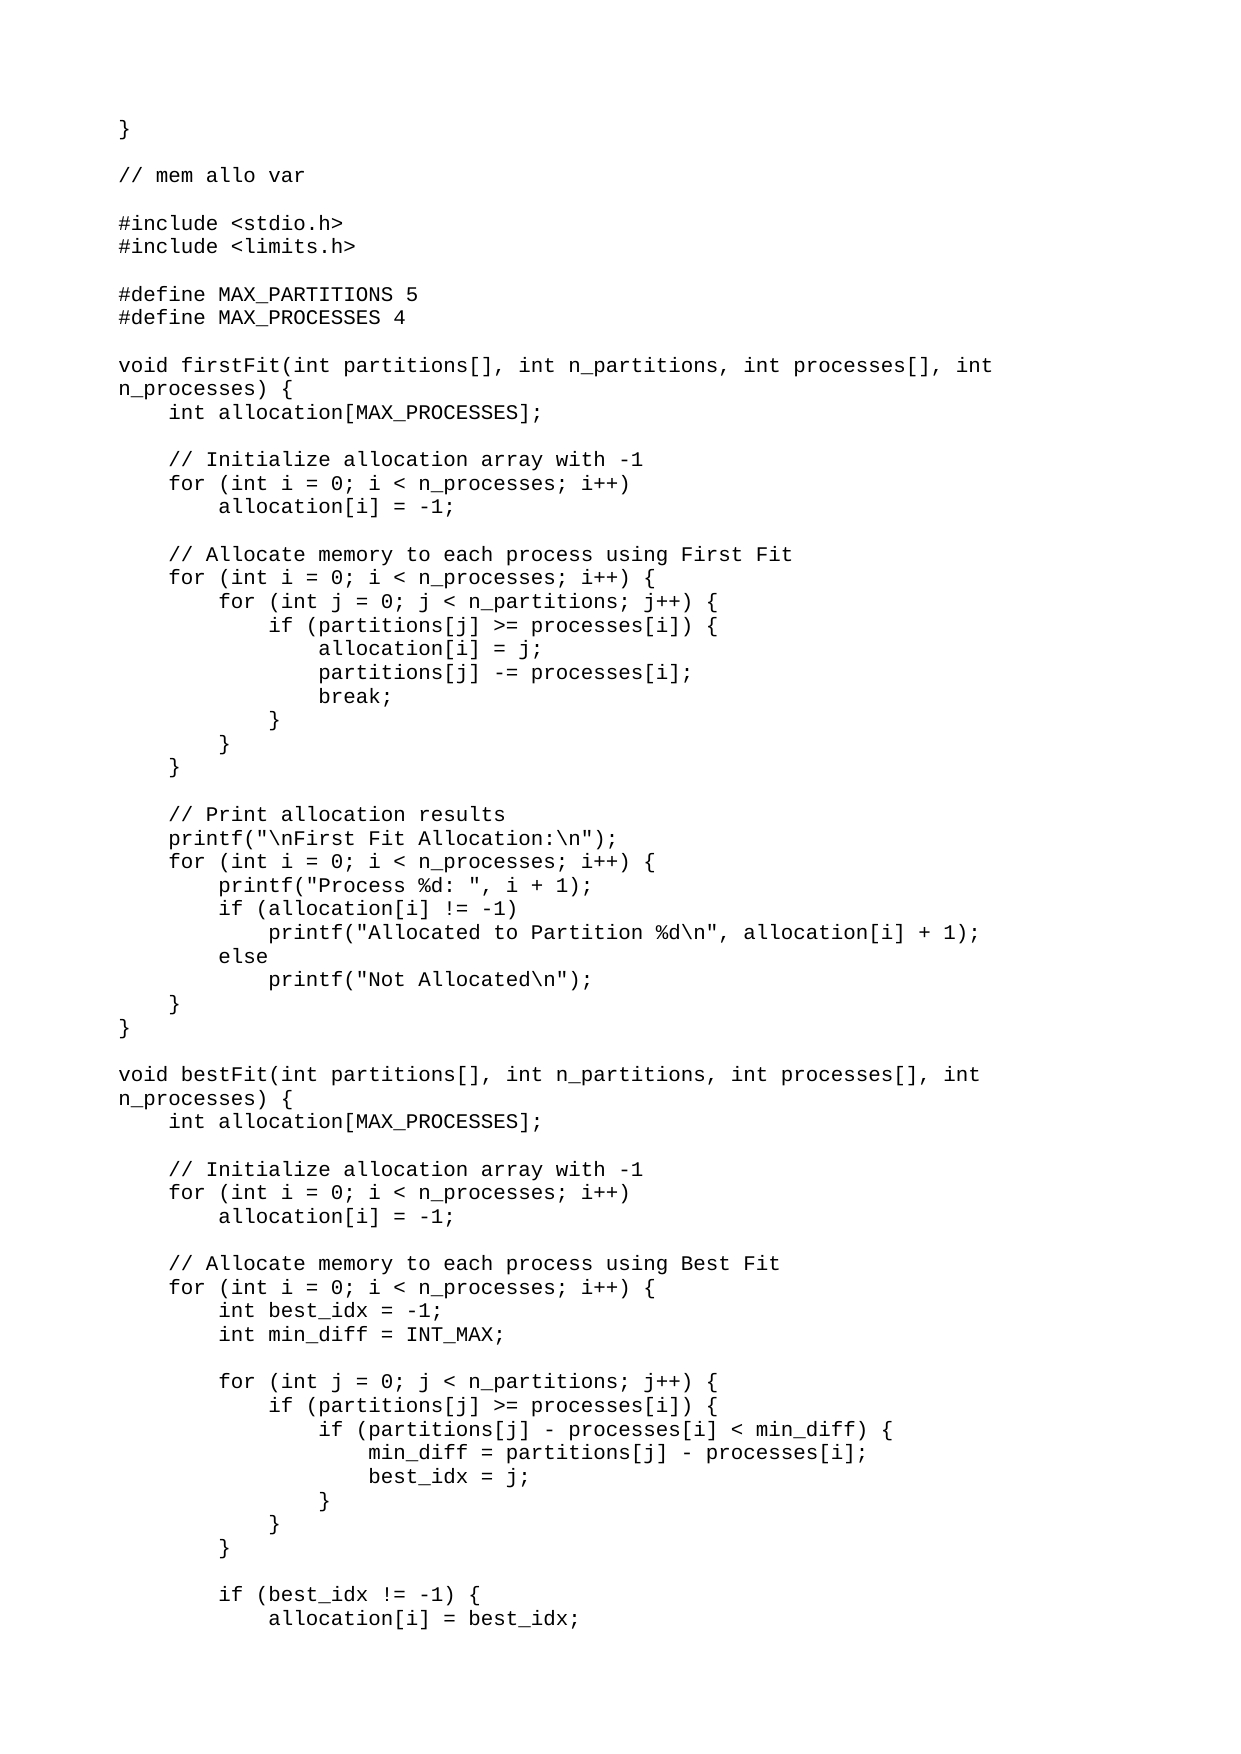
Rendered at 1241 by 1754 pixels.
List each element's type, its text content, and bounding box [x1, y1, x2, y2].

text if (partitions[j] >= processes[i]) { [118, 1395, 1122, 1419]
text } [118, 1017, 1122, 1040]
text void bestFit(int partitions[], int n_partitions, int processes[], int n_processes) { [118, 1064, 1122, 1111]
text } [118, 709, 1122, 733]
text for (int i = 0; i < n_processes; i++) { [118, 851, 1122, 875]
text printf("Process %d: ", i + 1); [118, 875, 1122, 898]
text break; [118, 686, 1122, 709]
text printf("\nFirst Fit Allocation:\n"); [118, 827, 1122, 851]
text } [118, 1489, 1122, 1513]
text for (int j = 0; j < n_partitions; j++) { [118, 591, 1122, 615]
text #include <limits.h> [118, 236, 1122, 260]
text #include <stdio.h> [118, 213, 1122, 236]
text } [118, 733, 1122, 757]
text // Initialize allocation array with -1 [118, 449, 1122, 473]
text // Allocate memory to each process using First Fit [118, 544, 1122, 567]
text if (partitions[j] - processes[i] < min_diff) { [118, 1419, 1122, 1442]
text allocation[i] = -1; [118, 1206, 1122, 1229]
text allocation[i] = j; [118, 638, 1122, 662]
text #define MAX_PROCESSES 4 [118, 307, 1122, 331]
text allocation[i] = best_idx; [118, 1608, 1122, 1631]
text } [118, 757, 1122, 780]
text // Print allocation results [118, 804, 1122, 827]
text else [118, 946, 1122, 969]
text int allocation[MAX_PROCESSES]; [118, 1111, 1122, 1135]
text printf("Not Allocated\n"); [118, 969, 1122, 993]
text if (partitions[j] >= processes[i]) { [118, 615, 1122, 638]
text allocation[i] = -1; [118, 496, 1122, 520]
text #define MAX_PARTITIONS 5 [118, 284, 1122, 307]
text int best_idx = -1; [118, 1300, 1122, 1324]
text min_diff = partitions[j] - processes[i]; [118, 1442, 1122, 1466]
text void firstFit(int partitions[], int n_partitions, int processes[], int n_processes) { [118, 354, 1122, 402]
text // Initialize allocation array with -1 [118, 1158, 1122, 1182]
text if (allocation[i] != -1) [118, 898, 1122, 922]
text partitions[j] -= processes[i]; [118, 662, 1122, 686]
text for (int i = 0; i < n_processes; i++) [118, 1182, 1122, 1206]
text int allocation[MAX_PROCESSES]; [118, 402, 1122, 426]
text // mem allo var [118, 165, 1122, 189]
text printf("Allocated to Partition %d\n", allocation[i] + 1); [118, 922, 1122, 946]
text if (best_idx != -1) { [118, 1584, 1122, 1608]
text for (int i = 0; i < n_processes; i++) { [118, 567, 1122, 591]
text int min_diff = INT_MAX; [118, 1324, 1122, 1348]
text for (int i = 0; i < n_processes; i++) { [118, 1277, 1122, 1300]
text // Allocate memory to each process using Best Fit [118, 1253, 1122, 1277]
text best_idx = j; [118, 1466, 1122, 1489]
text for (int i = 0; i < n_processes; i++) [118, 473, 1122, 496]
text } [118, 993, 1122, 1017]
text } [118, 118, 1122, 142]
text for (int j = 0; j < n_partitions; j++) { [118, 1371, 1122, 1395]
text } [118, 1513, 1122, 1537]
text } [118, 1537, 1122, 1561]
